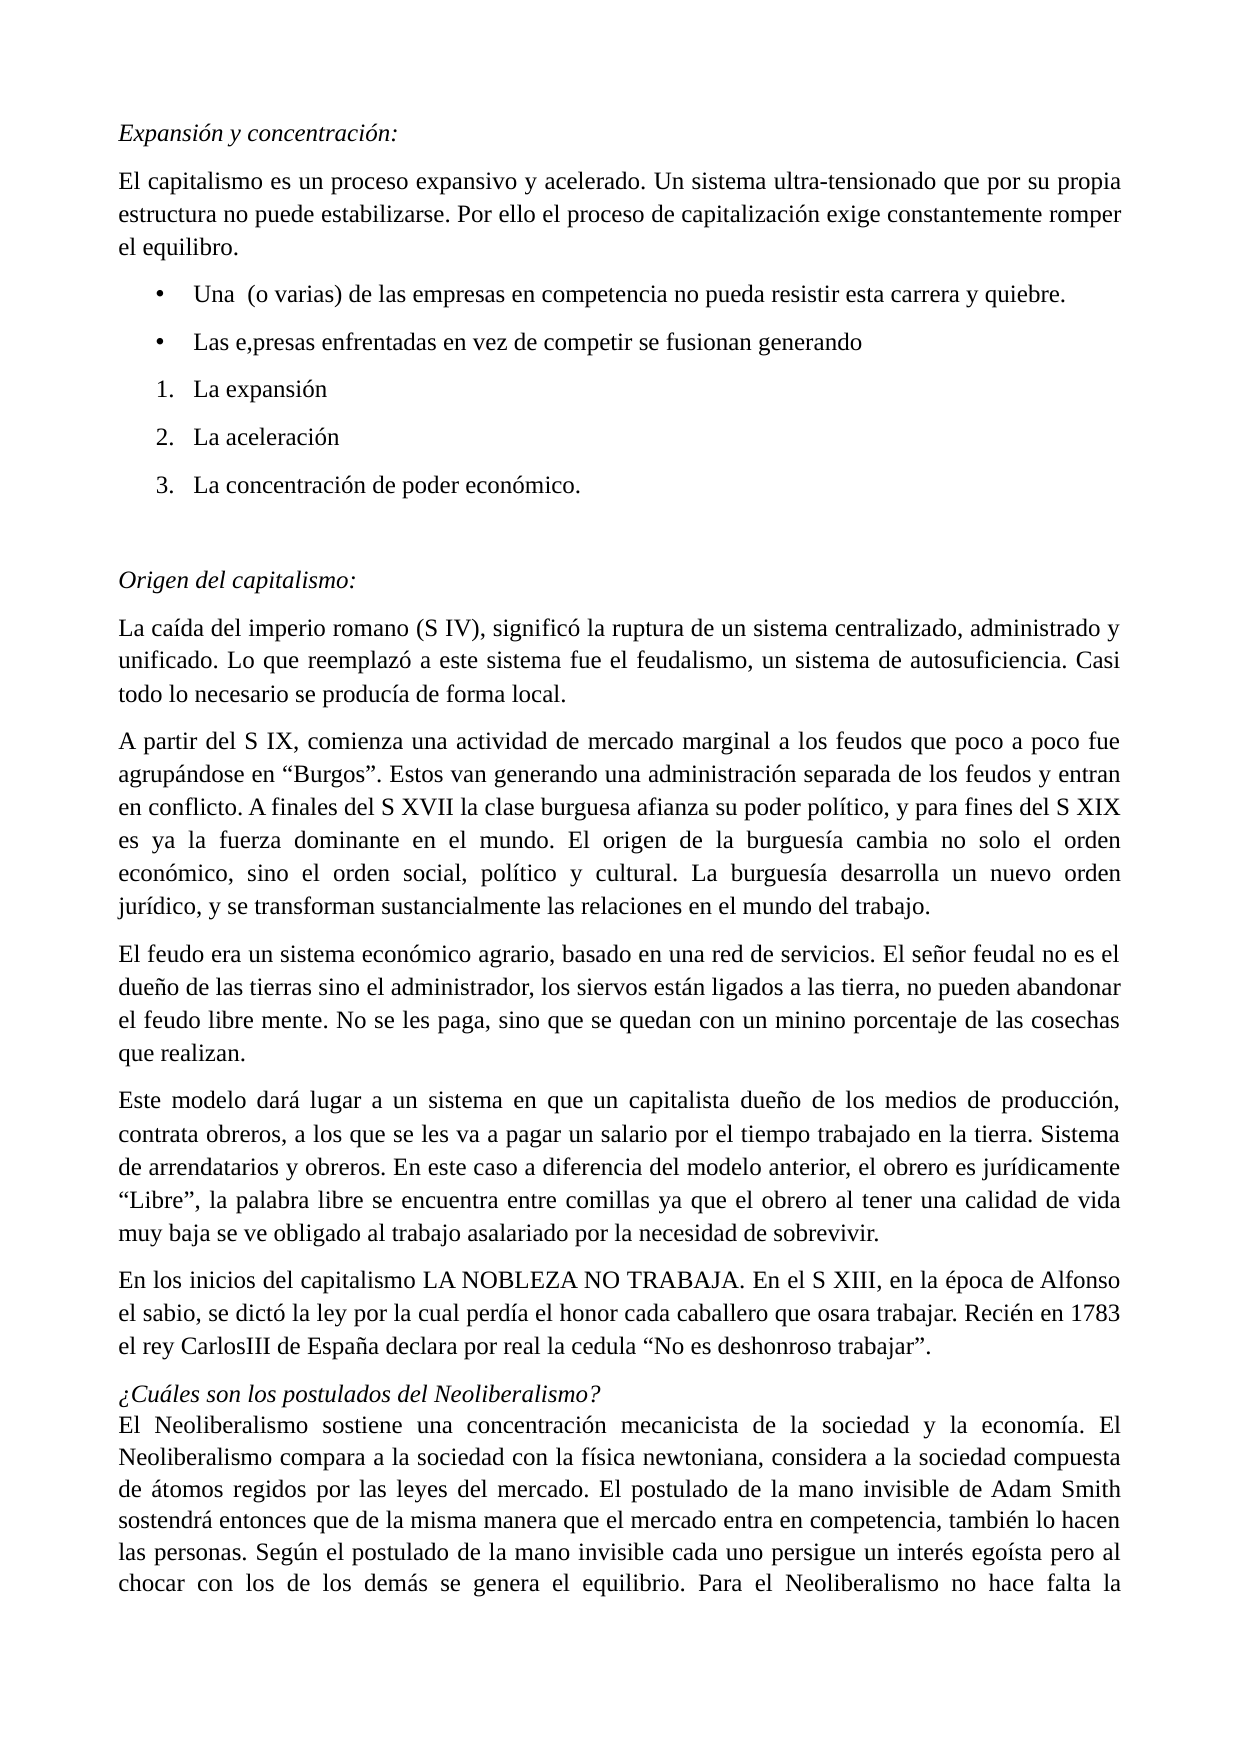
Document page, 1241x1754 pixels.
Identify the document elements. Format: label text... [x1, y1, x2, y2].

list Las e,presas enfrentadas en vez de competir se fusionan generando [156, 327, 1122, 356]
list ¿Cuáles son los postulados del Neoliberalismo? [118, 1379, 1122, 1408]
text A partir del S IX, comienza una actividad de mercado marginal a los feudos que poco a poco fue agrupándose en “Burgos”. Estos van generando una administración separada de los feudos y entran en conflicto. A finales del S XVII la clase burguesa afianza su poder político, y para fines del S XIX es ya la fuerza dominante en el mundo. El origen de la burguesía cambia no solo el orden económico, sino el orden social, político y cultural. La burguesía desarrolla un nuevo orden jurídico, y se transforman sustancialmente las relaciones en el mundo del trabajo. [118, 726, 1122, 920]
text Expansión y concentración: [118, 118, 1122, 147]
list La concentración de poder económico. [156, 470, 1122, 498]
text El feudo era un sistema económico agrario, basado en una red de servicios. El señor feudal no es el dueño de las tierras sino el administrador, los siervos están ligados a las tierra, no pueden abandonar el feudo libre mente. No se les paga, sino que se quedan con un minino porcentaje de las cosechas que realizan. [118, 939, 1122, 1067]
list El Neoliberalismo sostiene una concentración mecanicista de la sociedad y la economía. El Neoliberalismo compara a la sociedad con la física newtoniana, considera a la sociedad compuesta de átomos regidos por las leyes del mercado. El postulado de la mano invisible de Adam Smith sostendrá entonces que de la misma manera que el mercado entra en competencia, también lo hacen las personas. Según el postulado de la mano invisible cada uno persigue un interés egoísta pero al chocar con los de los demás se genera el equilibrio. Para el Neoliberalismo no hace falta la [118, 1411, 1122, 1597]
text El capitalismo es un proceso expansivo y acelerado. Un sistema ultra-tensionado que por su propia estructura no puede estabilizarse. Por ello el proceso de capitalización exige constantemente romper el equilibro. [118, 166, 1122, 261]
text En los inicios del capitalismo LA NOBLEZA NO TRABAJA. En el S XIII, en la época de Alfonso el sabio, se dictó la ley por la cual perdía el honor cada caballero que osara trabajar. Recién en 1783 el rey CarlosIII de España declara por real la cedula “No es deshonroso trabajar”. [118, 1265, 1122, 1360]
list Una (o varias) de las empresas en competencia no pueda resistir esta carrera y quiebre. [156, 279, 1122, 308]
text La caída del imperio romano (S IV), significó la ruptura de un sistema centralizado, administrado y unificado. Lo que reemplazó a este sistema fue el feudalismo, un sistema de autosuficiencia. Casi todo lo necesario se producía de forma local. [118, 613, 1122, 707]
list La expansión [156, 374, 1122, 403]
list La aceleración [156, 422, 1122, 451]
text Origen del capitalismo: [118, 565, 1122, 594]
text Este modelo dará lugar a un sistema en que un capitalista dueño de los medios de producción, contrata obreros, a los que se les va a pagar un salario por el tiempo trabajado en la tierra. Sistema de arrendatarios y obreros. En este caso a diferencia del modelo anterior, el obrero es jurídicamente “Libre”, la palabra libre se encuentra entre comillas ya que el obrero al tener una calidad de vida muy baja se ve obligado al trabajo asalariado por la necesidad de sobrevivir. [118, 1086, 1122, 1246]
